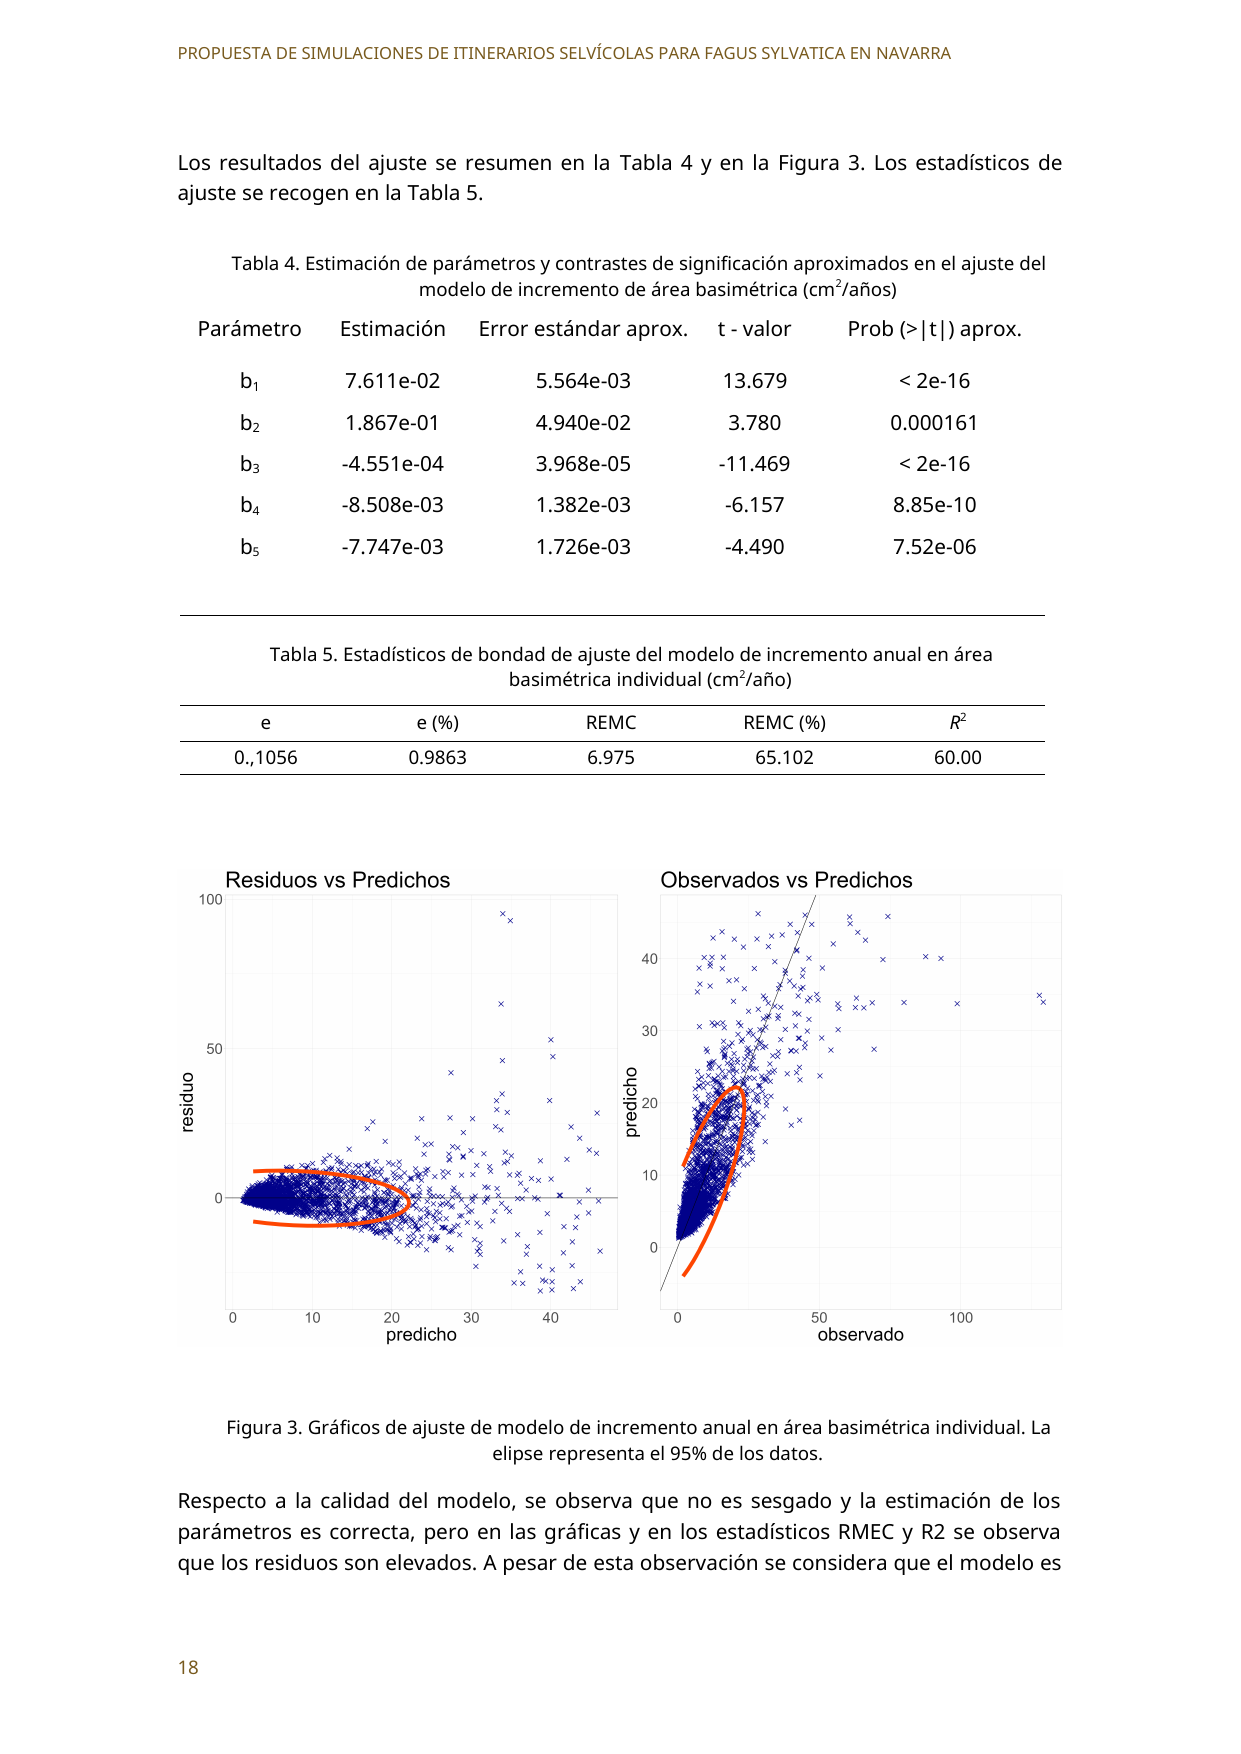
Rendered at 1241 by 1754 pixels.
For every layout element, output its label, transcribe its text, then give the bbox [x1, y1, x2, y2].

table_cell b3 [184, 444, 314, 485]
table_cell -8.508e-03 [315, 485, 471, 526]
table_cell < 2e-16 [814, 444, 1056, 485]
text Respecto a la calidad del modelo, se observa que no es sesgado y la estimación de los parámetros es correcta, pero en las gráficas y en los estadísticos RMEC y R2 se observa que los residuos son elevados. A pesar de esta observación se considera que el modelo es [177, 1486, 1063, 1576]
table_cell 13.679 [696, 361, 813, 402]
table_cell 4.940e-02 [471, 403, 696, 444]
table_cell 0.000161 [814, 403, 1056, 444]
table_cell 0.,1056 [180, 742, 351, 774]
table_cell -4.551e-04 [315, 444, 471, 485]
table_cell R2 [871, 706, 1045, 741]
table_cell 7.611e-02 [315, 361, 471, 402]
table_cell 1.867e-01 [315, 403, 471, 444]
table_cell REMC [524, 706, 698, 741]
table_cell 1.382e-03 [471, 485, 696, 526]
table_cell 65.102 [698, 742, 871, 774]
table_cell e (%) [351, 706, 524, 741]
table_cell 6.975 [524, 742, 698, 774]
table_cell Error estándar aprox. [471, 314, 696, 361]
table_cell b2 [184, 403, 314, 444]
table_cell 5.564e-03 [471, 361, 696, 402]
table_cell b5 [184, 526, 314, 568]
table_header Estadísticos de bondad de ajuste del modelo de incremento anual en área basimétrica individual (cm2/año) [180, 616, 1045, 705]
table_cell -11.469 [696, 444, 813, 485]
picture [177, 869, 1063, 1347]
table_cell -7.747e-03 [315, 526, 471, 568]
table_cell 60.00 [871, 742, 1045, 774]
table_cell 3.968e-05 [471, 444, 696, 485]
table_cell 8.85e-10 [814, 485, 1056, 526]
table_cell t - valor [696, 314, 813, 361]
table_cell REMC (%) [698, 706, 871, 741]
table_cell 0.9863 [351, 742, 524, 774]
text Los resultados del ajuste se resumen en la Tabla 4 y en la Figura 3. Los estadísticos de ajuste se recogen en la Tabla 5. [177, 148, 1063, 207]
table_cell 1.726e-03 [471, 526, 696, 568]
table_header Estimación de parámetros y contrastes de significación aproximados en el ajuste del modelo de incremento de área basimétrica (cm2/años) [184, 226, 1056, 314]
table_cell Estimación [315, 314, 471, 361]
table_cell 3.780 [696, 403, 813, 444]
table_cell 7.52e-06 [814, 526, 1056, 568]
table_cell -4.490 [696, 526, 813, 568]
table_cell Parámetro [184, 314, 314, 361]
table_cell -6.157 [696, 485, 813, 526]
table_cell Prob (>|t|) aprox. [814, 314, 1056, 361]
table_cell < 2e-16 [814, 361, 1056, 402]
table_cell e [180, 706, 351, 741]
list Gráficos de ajuste de modelo de incremento anual en área basimétrica individual. La elipse representa el 95% de los datos. [215, 1414, 1063, 1466]
table_cell b1 [184, 361, 314, 402]
table_cell b4 [184, 485, 314, 526]
